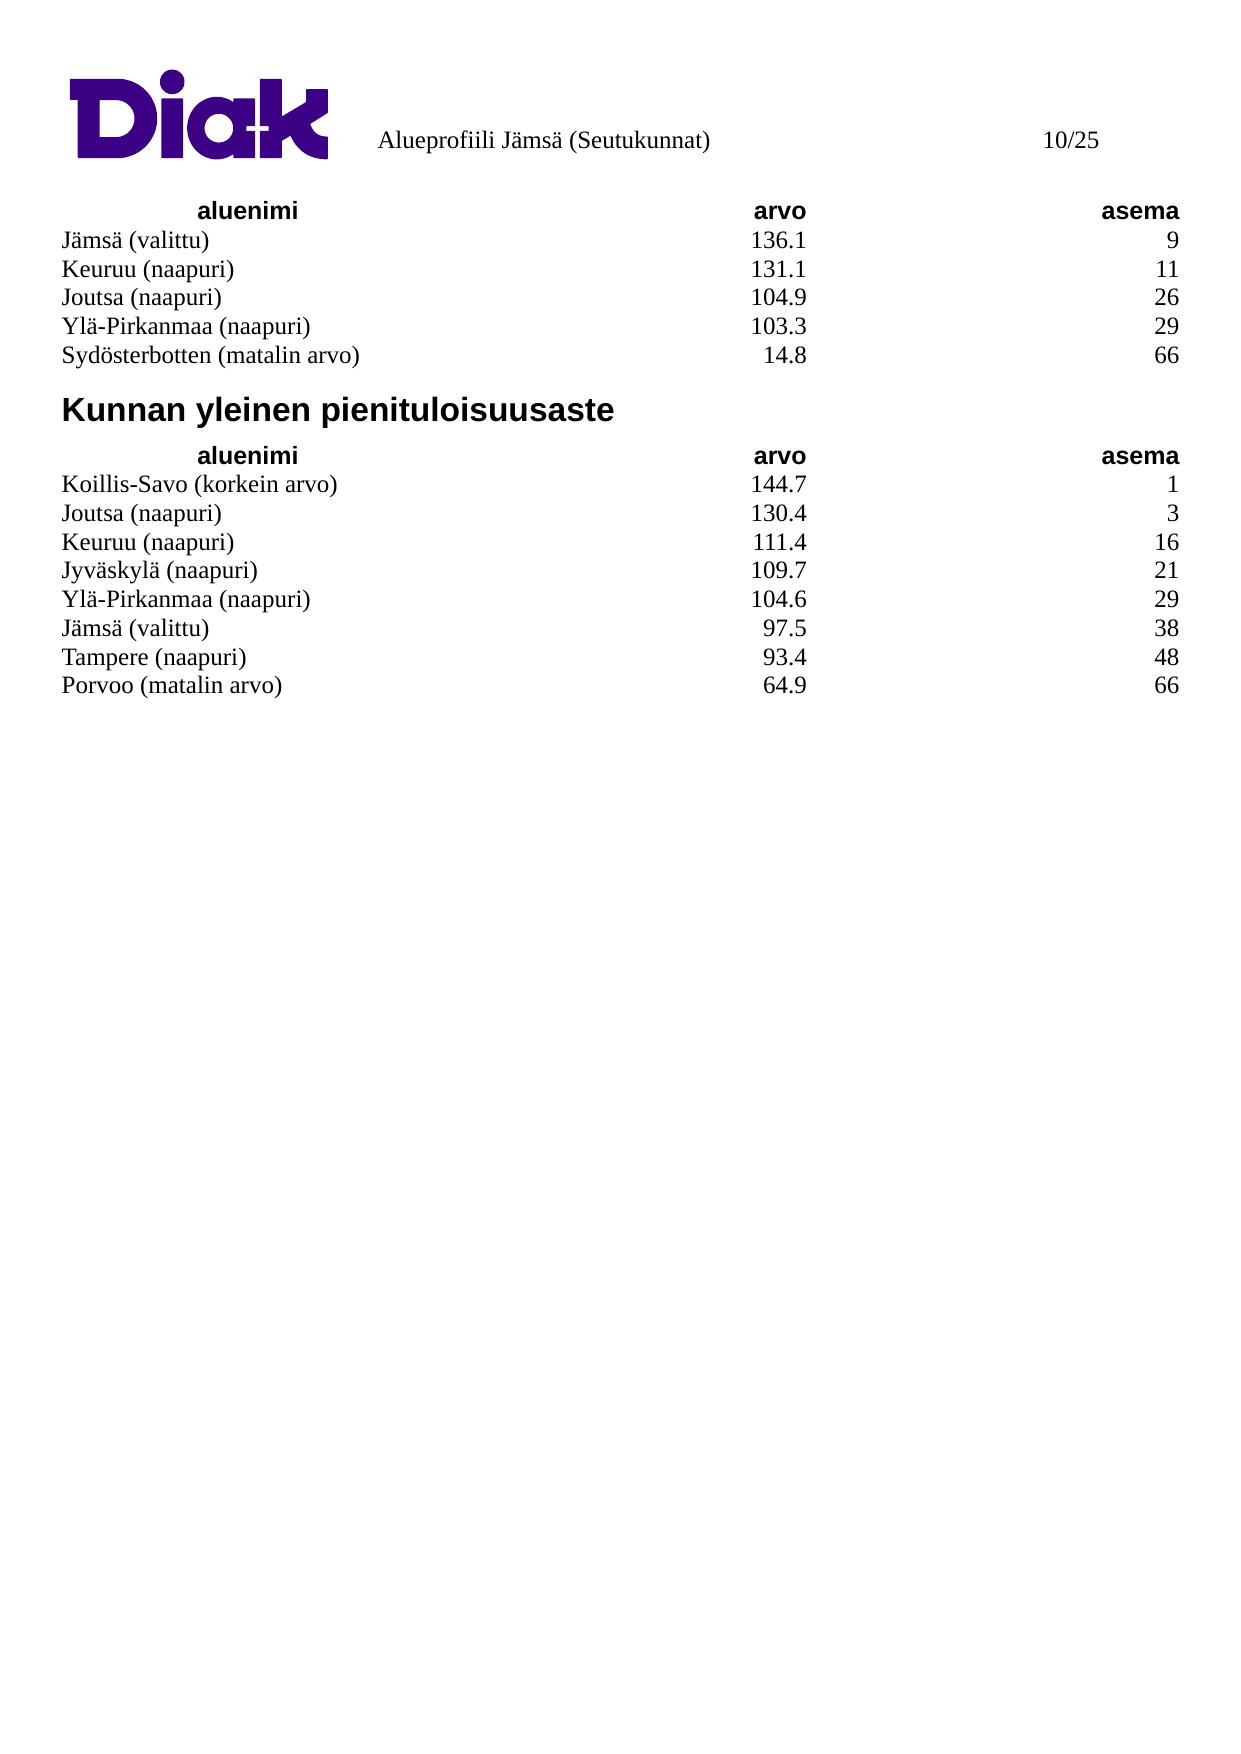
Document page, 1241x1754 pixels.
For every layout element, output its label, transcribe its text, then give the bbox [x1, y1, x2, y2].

table_header aluenimi [61, 196, 434, 225]
table_cell 93.4 [434, 642, 806, 671]
table_header aluenimi [61, 441, 434, 469]
table_cell Joutsa (naapuri) [61, 498, 434, 527]
table_cell Jämsä (valittu) [61, 225, 434, 254]
table_cell 64.9 [434, 671, 806, 699]
table_cell Jämsä (valittu) [61, 613, 434, 642]
table_cell Keuruu (naapuri) [61, 254, 434, 282]
table_cell 66 [806, 671, 1179, 699]
table_cell Ylä-Pirkanmaa (naapuri) [61, 584, 434, 613]
table_cell 26 [806, 283, 1179, 311]
table_cell 38 [806, 613, 1179, 642]
table_cell 131.1 [434, 254, 806, 282]
table_cell Koillis-Savo (korkein arvo) [61, 469, 434, 498]
table_header asema [806, 196, 1179, 225]
table_cell 11 [806, 254, 1179, 282]
table_cell 104.6 [434, 584, 806, 613]
table_cell 29 [806, 584, 1179, 613]
table_cell 16 [806, 527, 1179, 556]
table_cell 97.5 [434, 613, 806, 642]
table_cell 104.9 [434, 283, 806, 311]
table_header arvo [434, 196, 806, 225]
table_cell Jyväskylä (naapuri) [61, 556, 434, 584]
table_header asema [806, 441, 1179, 469]
table_cell 9 [806, 225, 1179, 254]
subtitle Kunnan yleinen pienituloisuusaste [61, 389, 1179, 428]
table_cell 21 [806, 556, 1179, 584]
table_cell 48 [806, 642, 1179, 671]
table_cell 111.4 [434, 527, 806, 556]
table_cell Tampere (naapuri) [61, 642, 434, 671]
table_cell Joutsa (naapuri) [61, 283, 434, 311]
table_cell Porvoo (matalin arvo) [61, 671, 434, 699]
table_header arvo [434, 441, 806, 469]
table_cell 130.4 [434, 498, 806, 527]
table_cell 29 [806, 311, 1179, 340]
table_cell 109.7 [434, 556, 806, 584]
table_cell 136.1 [434, 225, 806, 254]
table_cell Keuruu (naapuri) [61, 527, 434, 556]
table_cell 1 [806, 469, 1179, 498]
table_cell 103.3 [434, 311, 806, 340]
table_cell 66 [806, 340, 1179, 369]
table_cell 14.8 [434, 340, 806, 369]
table_cell 3 [806, 498, 1179, 527]
table_cell Sydösterbotten (matalin arvo) [61, 340, 434, 369]
table_cell Ylä-Pirkanmaa (naapuri) [61, 311, 434, 340]
table_cell 144.7 [434, 469, 806, 498]
